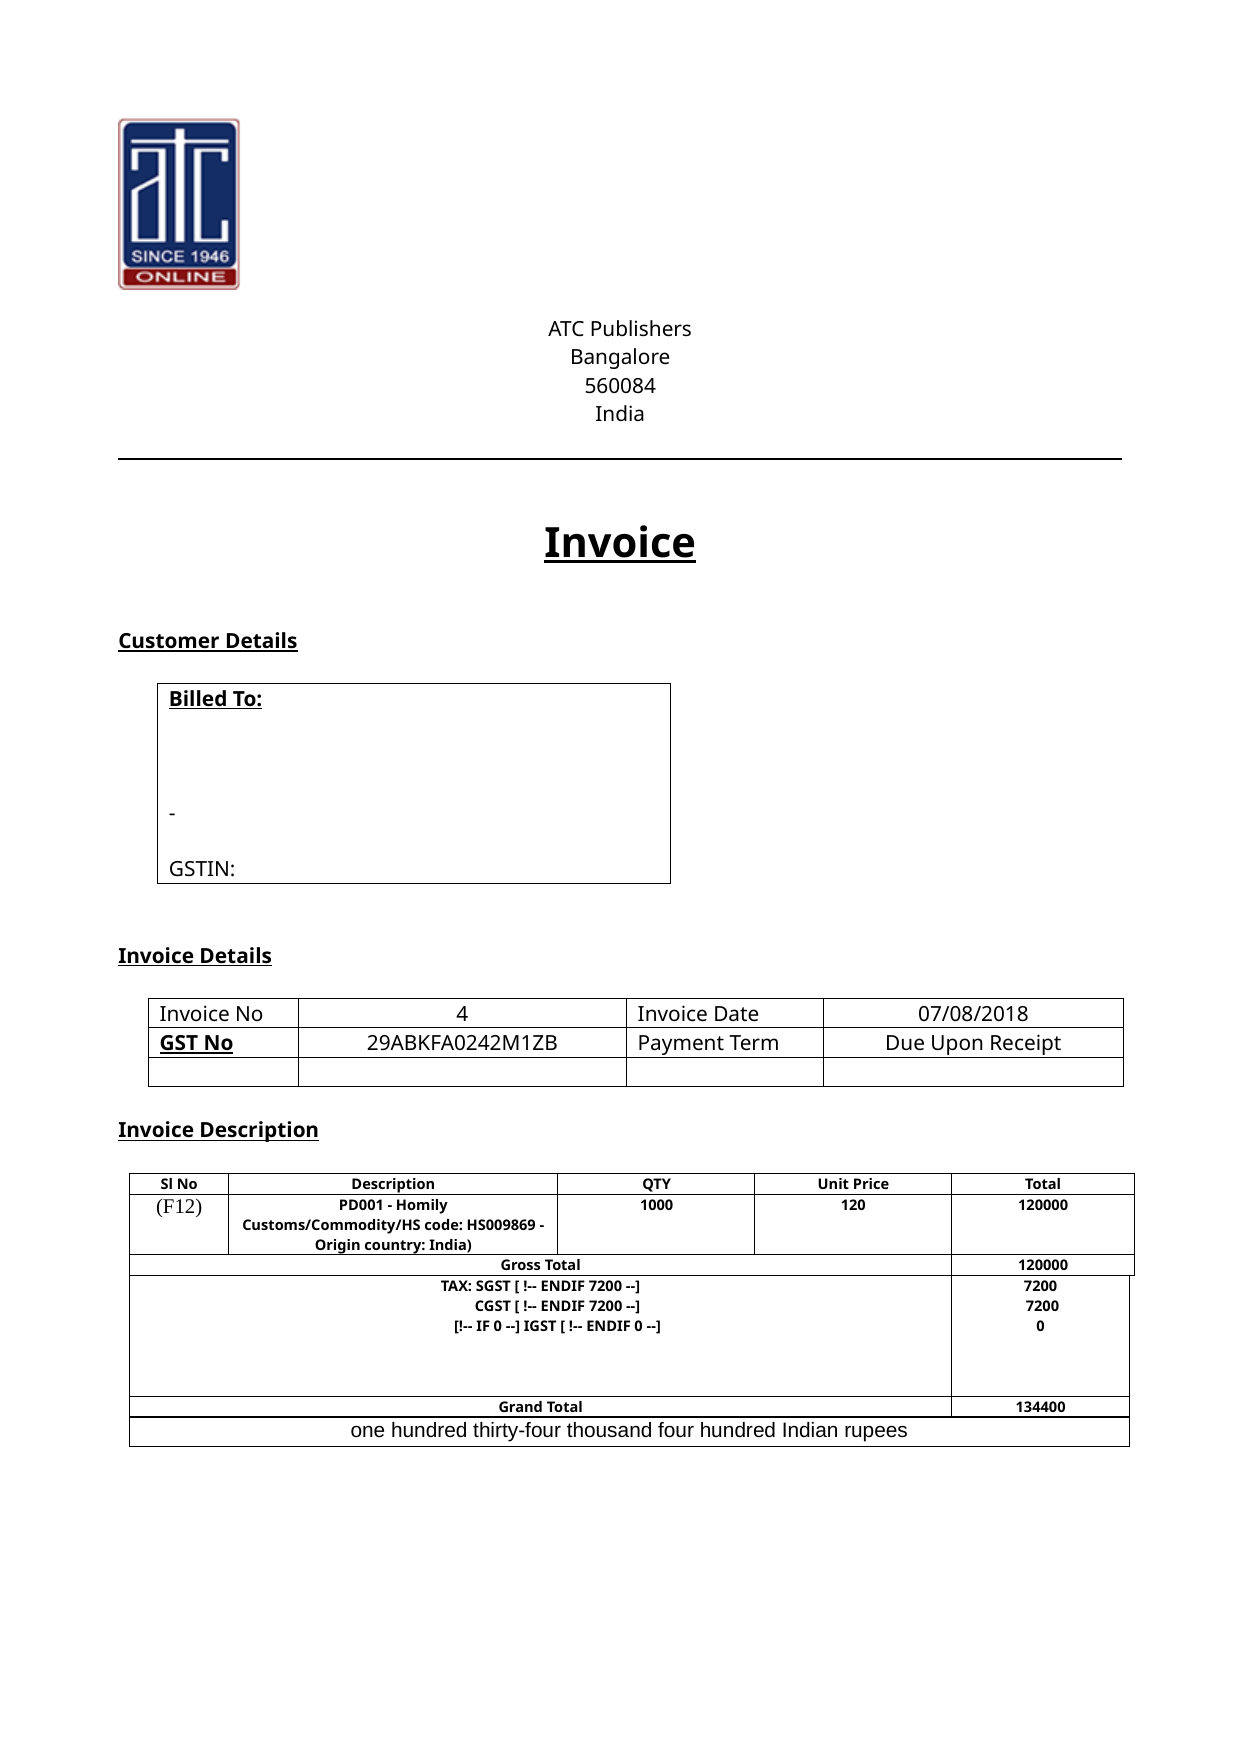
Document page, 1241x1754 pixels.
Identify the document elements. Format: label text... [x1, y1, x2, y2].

table_cell [627, 1058, 823, 1086]
table_cell [149, 1058, 298, 1086]
table_cell 120000 [952, 1195, 1134, 1254]
table_cell [1130, 1396, 1134, 1416]
table_cell Gross Total [130, 1255, 951, 1275]
text ATC Publishers [118, 314, 1122, 342]
text Bangalore [118, 342, 1122, 371]
text Invoice Description [118, 1116, 1122, 1144]
text India [118, 399, 1122, 428]
table_cell Grand Total [130, 1397, 951, 1416]
table_header Invoice Date [627, 999, 823, 1027]
table_cell 1000 [558, 1195, 754, 1254]
table_cell [1130, 1416, 1134, 1446]
table_header Sl No [130, 1174, 228, 1193]
table_header Invoice No [149, 999, 298, 1027]
table_cell GST No [149, 1028, 298, 1057]
table_header 4 [299, 999, 626, 1027]
text Invoice [118, 512, 1122, 569]
table_cell (F12) [130, 1195, 228, 1254]
table_cell Due Upon Receipt [824, 1028, 1123, 1057]
text Invoice Details [118, 941, 1122, 969]
table_header Description [229, 1174, 557, 1193]
table_cell 29ABKFA0242M1ZB [299, 1028, 626, 1057]
text Customer Details [118, 626, 1122, 654]
table_cell 134400 [952, 1397, 1129, 1416]
picture [118, 118, 241, 290]
table_cell PD001 - Homily Customs/Commodity/HS code: HS009869 - Origin country: India) [229, 1195, 557, 1254]
table_cell 120 [755, 1195, 951, 1254]
table_header QTY [558, 1174, 754, 1193]
table_header Total [952, 1174, 1134, 1193]
table_header Billed To: - GSTIN: [158, 684, 670, 883]
table_header 07/08/2018 [824, 999, 1123, 1027]
table_cell [824, 1058, 1123, 1086]
table_cell 7200 7200 0 [952, 1276, 1129, 1396]
table_cell 120000 [952, 1255, 1134, 1275]
table_header Unit Price [755, 1174, 951, 1193]
table_cell [1130, 1276, 1134, 1396]
text 560084 [118, 371, 1122, 399]
table_cell [299, 1058, 626, 1086]
table_cell TAX: SGST [ !-- ENDIF 7200 --] CGST [ !-- ENDIF 7200 --] [!-- IF 0 --] IGST [ !-- ENDIF 0 --] [130, 1276, 951, 1396]
table_cell Payment Term [627, 1028, 823, 1057]
table_cell one hundred thirty-four thousand four hundred Indian rupees [130, 1418, 1129, 1446]
